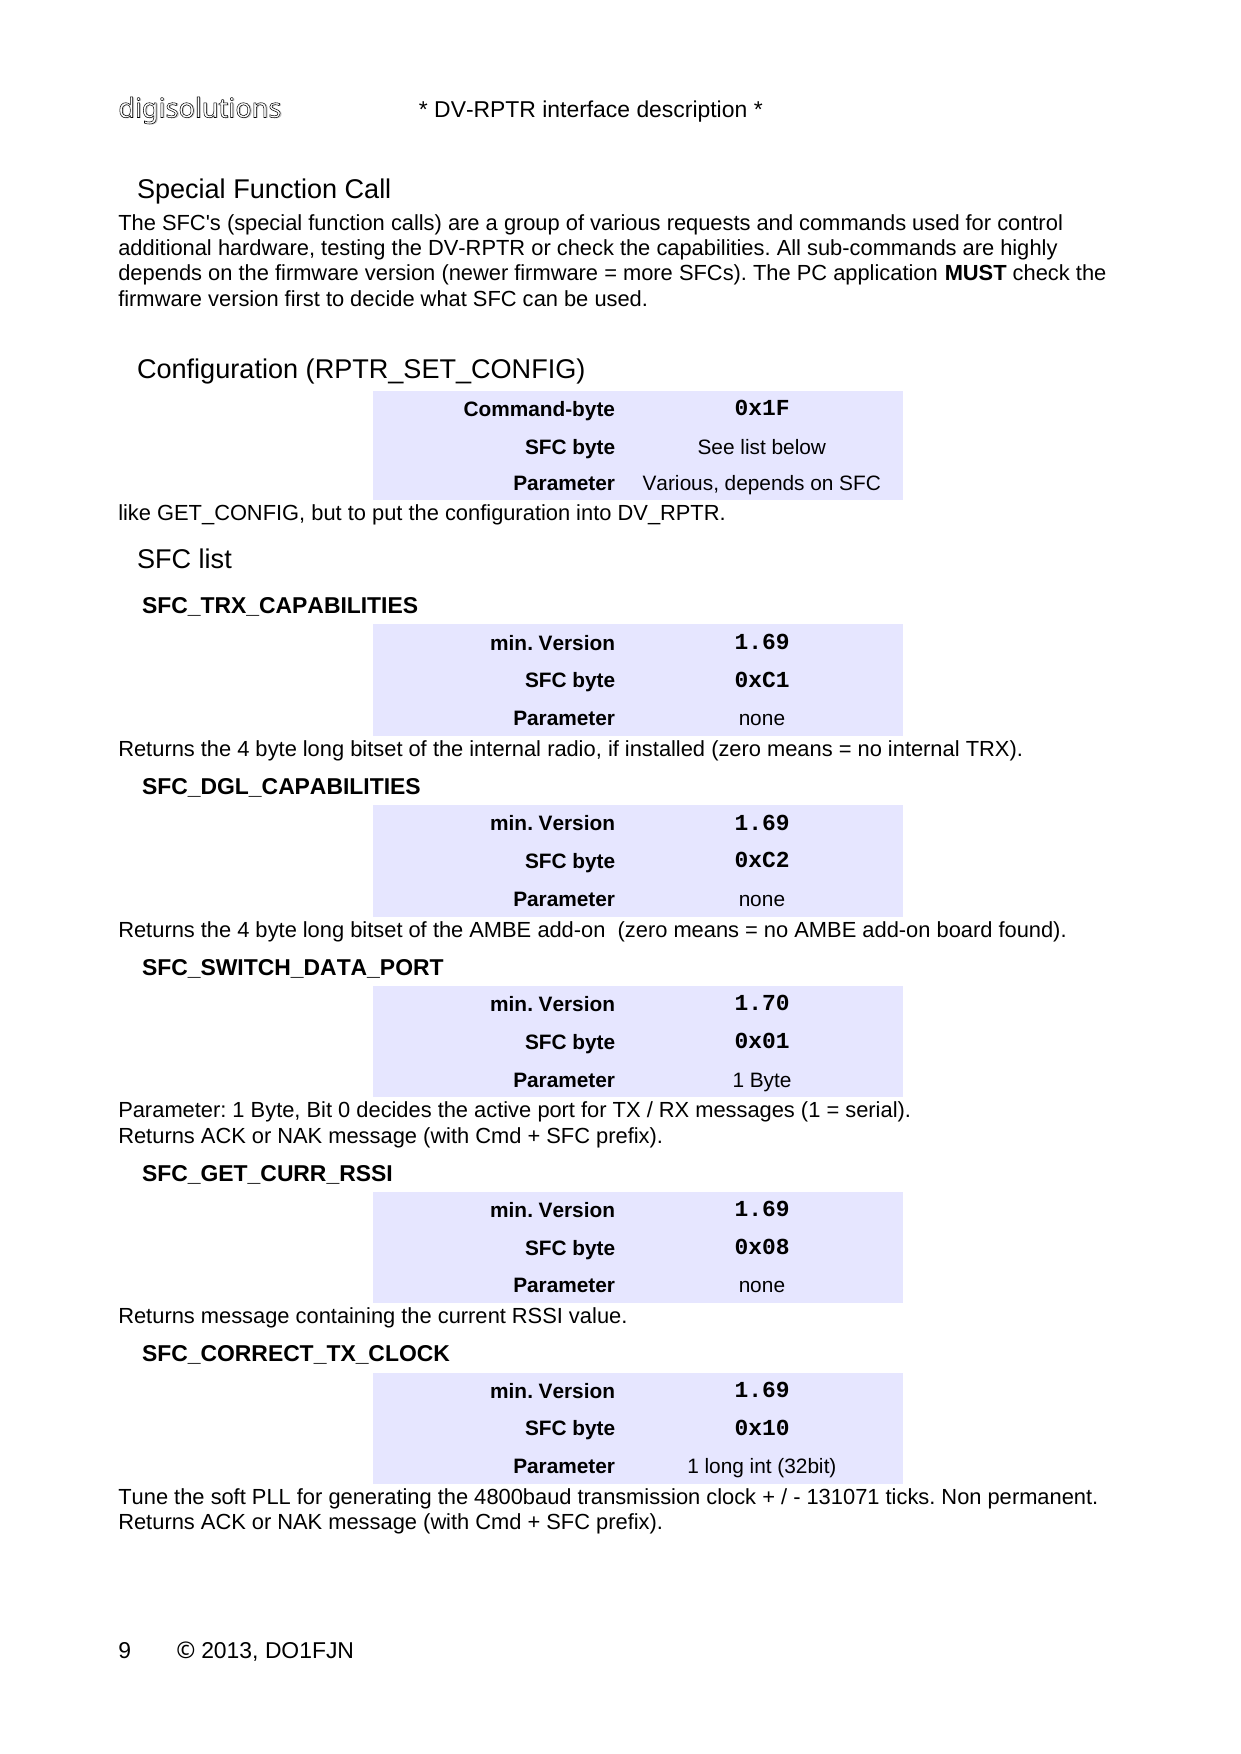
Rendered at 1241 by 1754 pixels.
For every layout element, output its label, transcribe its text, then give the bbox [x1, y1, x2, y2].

subtitle Configuration (RPTR_SET_CONFIG) [137, 353, 1122, 385]
subtitle SFC_SWITCH_DATA_PORT [142, 953, 1122, 980]
table_header min. Version [373, 1373, 621, 1410]
table_cell Parameter [373, 1061, 621, 1097]
table_header min. Version [373, 624, 621, 662]
text The SFC's (special function calls) are a group of various requests and commands used for control additional hardware, testing the DV-RPTR or check the capabilities. All sub-commands are highly depends on the firmware version (newer firmware = more SFCs). The PC application MUST check the firmware version first to decide what SFC can be used. [118, 210, 1122, 311]
table_cell 0xC2 [621, 843, 903, 881]
table_cell Parameter [373, 1268, 621, 1303]
text like GET_CONFIG, but to put the configuration into DV_RPTR. [118, 500, 1122, 525]
table_header min. Version [373, 986, 621, 1024]
table_cell 0x01 [621, 1024, 903, 1061]
table_cell 1 long int (32bit) [621, 1448, 903, 1484]
table_header 1.69 [621, 805, 903, 843]
table_header 0x1F [621, 391, 903, 428]
table_header min. Version [373, 1192, 621, 1229]
table_cell 0x08 [621, 1230, 903, 1267]
table_cell none [621, 881, 903, 917]
table_cell SFC byte [373, 662, 621, 700]
table_cell See list below [621, 429, 903, 464]
table_cell Parameter [373, 700, 621, 736]
text Tune the soft PLL for generating the 4800baud transmission clock + / - 131071 ticks. Non permanent. [118, 1484, 1122, 1509]
table_cell none [621, 700, 903, 736]
table_cell Parameter [373, 1448, 621, 1484]
table_cell SFC byte [373, 429, 621, 464]
subtitle SFC_DGL_CAPABILITIES [142, 773, 1122, 799]
table_header 1.69 [621, 1192, 903, 1229]
table_cell 0x10 [621, 1410, 903, 1448]
table_cell Parameter [373, 881, 621, 917]
subtitle SFC_CORRECT_TX_CLOCK [142, 1340, 1122, 1367]
table_cell none [621, 1268, 903, 1303]
text Returns ACK or NAK message (with Cmd + SFC prefix). [118, 1122, 1122, 1148]
table_cell 1 Byte [621, 1061, 903, 1097]
table_cell SFC byte [373, 1410, 621, 1448]
table_cell SFC byte [373, 1024, 621, 1061]
table_cell 0xC1 [621, 662, 903, 700]
table_header 1.69 [621, 624, 903, 662]
text Parameter: 1 Byte, Bit 0 decides the active port for TX / RX messages (1 = serial). [118, 1097, 1122, 1122]
table_header Command-byte [373, 391, 621, 428]
subtitle Special Function Call [137, 173, 1122, 204]
table_cell SFC byte [373, 1230, 621, 1267]
table_cell SFC byte [373, 843, 621, 881]
text Returns the 4 byte long bitset of the AMBE add-on (zero means = no AMBE add-on board found). [118, 917, 1122, 942]
subtitle SFC_GET_CURR_RSSI [142, 1159, 1122, 1186]
text Returns ACK or NAK message (with Cmd + SFC prefix). [118, 1509, 1122, 1534]
text Returns message containing the current RSSI value. [118, 1303, 1122, 1328]
subtitle SFC_TRX_CAPABILITIES [142, 592, 1122, 618]
table_header 1.69 [621, 1373, 903, 1410]
text Returns the 4 byte long bitset of the internal radio, if installed (zero means = no internal TRX). [118, 736, 1122, 761]
subtitle SFC list [137, 543, 1122, 574]
table_cell Various, depends on SFC [621, 464, 903, 500]
table_header 1.70 [621, 986, 903, 1024]
table_cell Parameter [373, 464, 621, 500]
table_header min. Version [373, 805, 621, 843]
